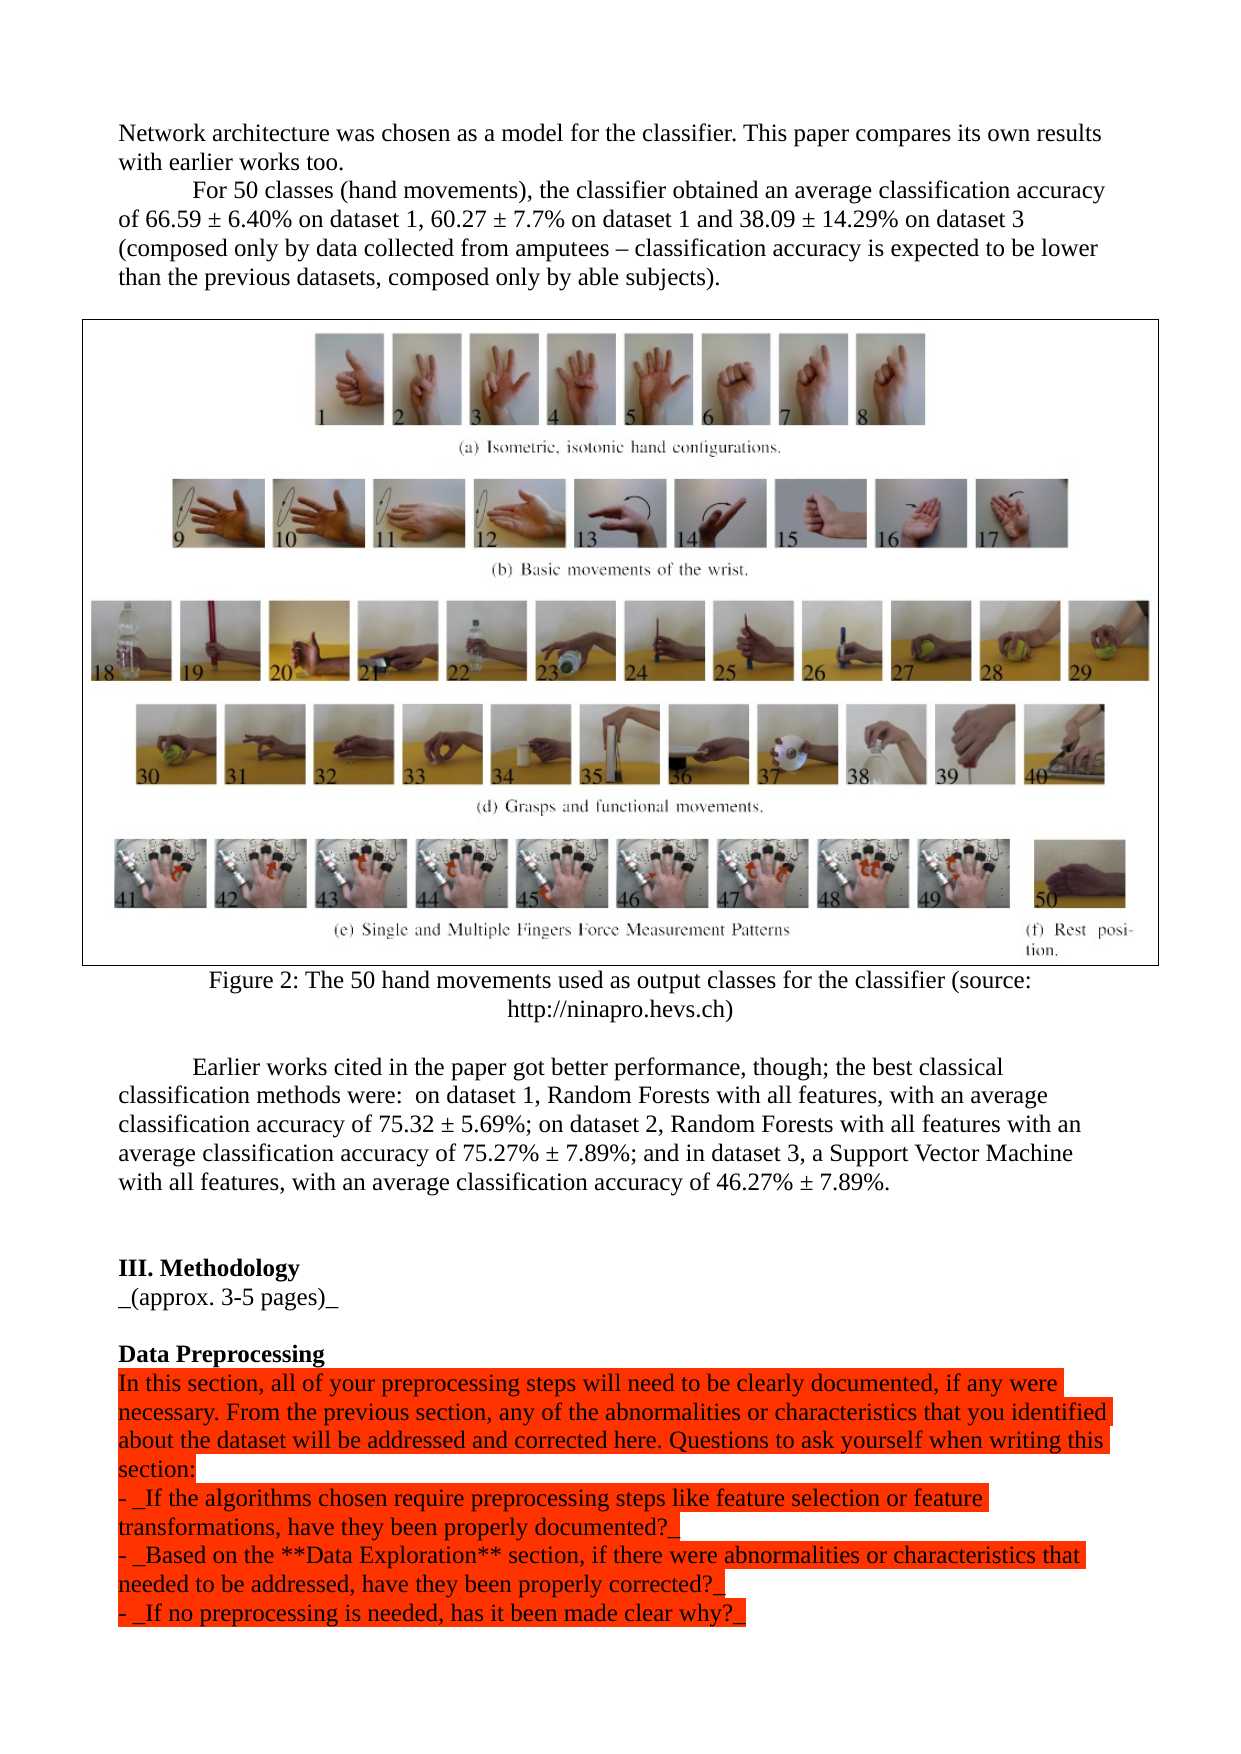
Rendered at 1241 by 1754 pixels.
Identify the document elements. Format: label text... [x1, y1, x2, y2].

text Earlier works cited in the paper got better performance, though; the best classical classification methods were: on dataset 1, Random Forests with all features, with an average classification accuracy of 75.32 ± 5.69%; on dataset 2, Random Forests with all features with an average classification accuracy of 75.27% ± 7.89%; and in dataset 3, a Support Vector Machine with all features, with an average classification accuracy of 46.27% ± 7.89%. [118, 1052, 1122, 1196]
text - _If no preprocessing is needed, has it been made clear why?_ [118, 1598, 1122, 1627]
text III. Methodology [118, 1253, 1122, 1282]
picture [85, 322, 1156, 963]
text - _If the algorithms chosen require preprocessing steps like feature selection or feature transformations, have they been properly documented?_ [118, 1483, 1122, 1541]
text - _Based on the **Data Exploration** section, if there were abnormalities or characteristics that needed to be addressed, have they been properly corrected?_ [118, 1541, 1122, 1598]
text For 50 classes (hand movements), the classifier obtained an average classification accuracy of 66.59 ± 6.40% on dataset 1, 60.27 ± 7.7% on dataset 1 and 38.09 ± 14.29% on dataset 3 (composed only by data collected from amputees – classification accuracy is expected to be lower than the previous datasets, composed only by able subjects). [118, 176, 1122, 291]
text In this section, all of your preprocessing steps will need to be clearly documented, if any were necessary. From the previous section, any of the abnormalities or characteristics that you identified about the dataset will be addressed and corrected here. Questions to ask yourself when writing this section: [118, 1368, 1122, 1483]
text Network architecture was chosen as a model for the classifier. This paper compares its own results with earlier works too. [118, 118, 1122, 176]
text _(approx. 3-5 pages)_ [118, 1282, 1122, 1311]
text Figure 2: The 50 hand movements used as output classes for the classifier (source: http://ninapro.hevs.ch) [118, 966, 1122, 1023]
text Data Preprocessing [118, 1339, 1122, 1368]
